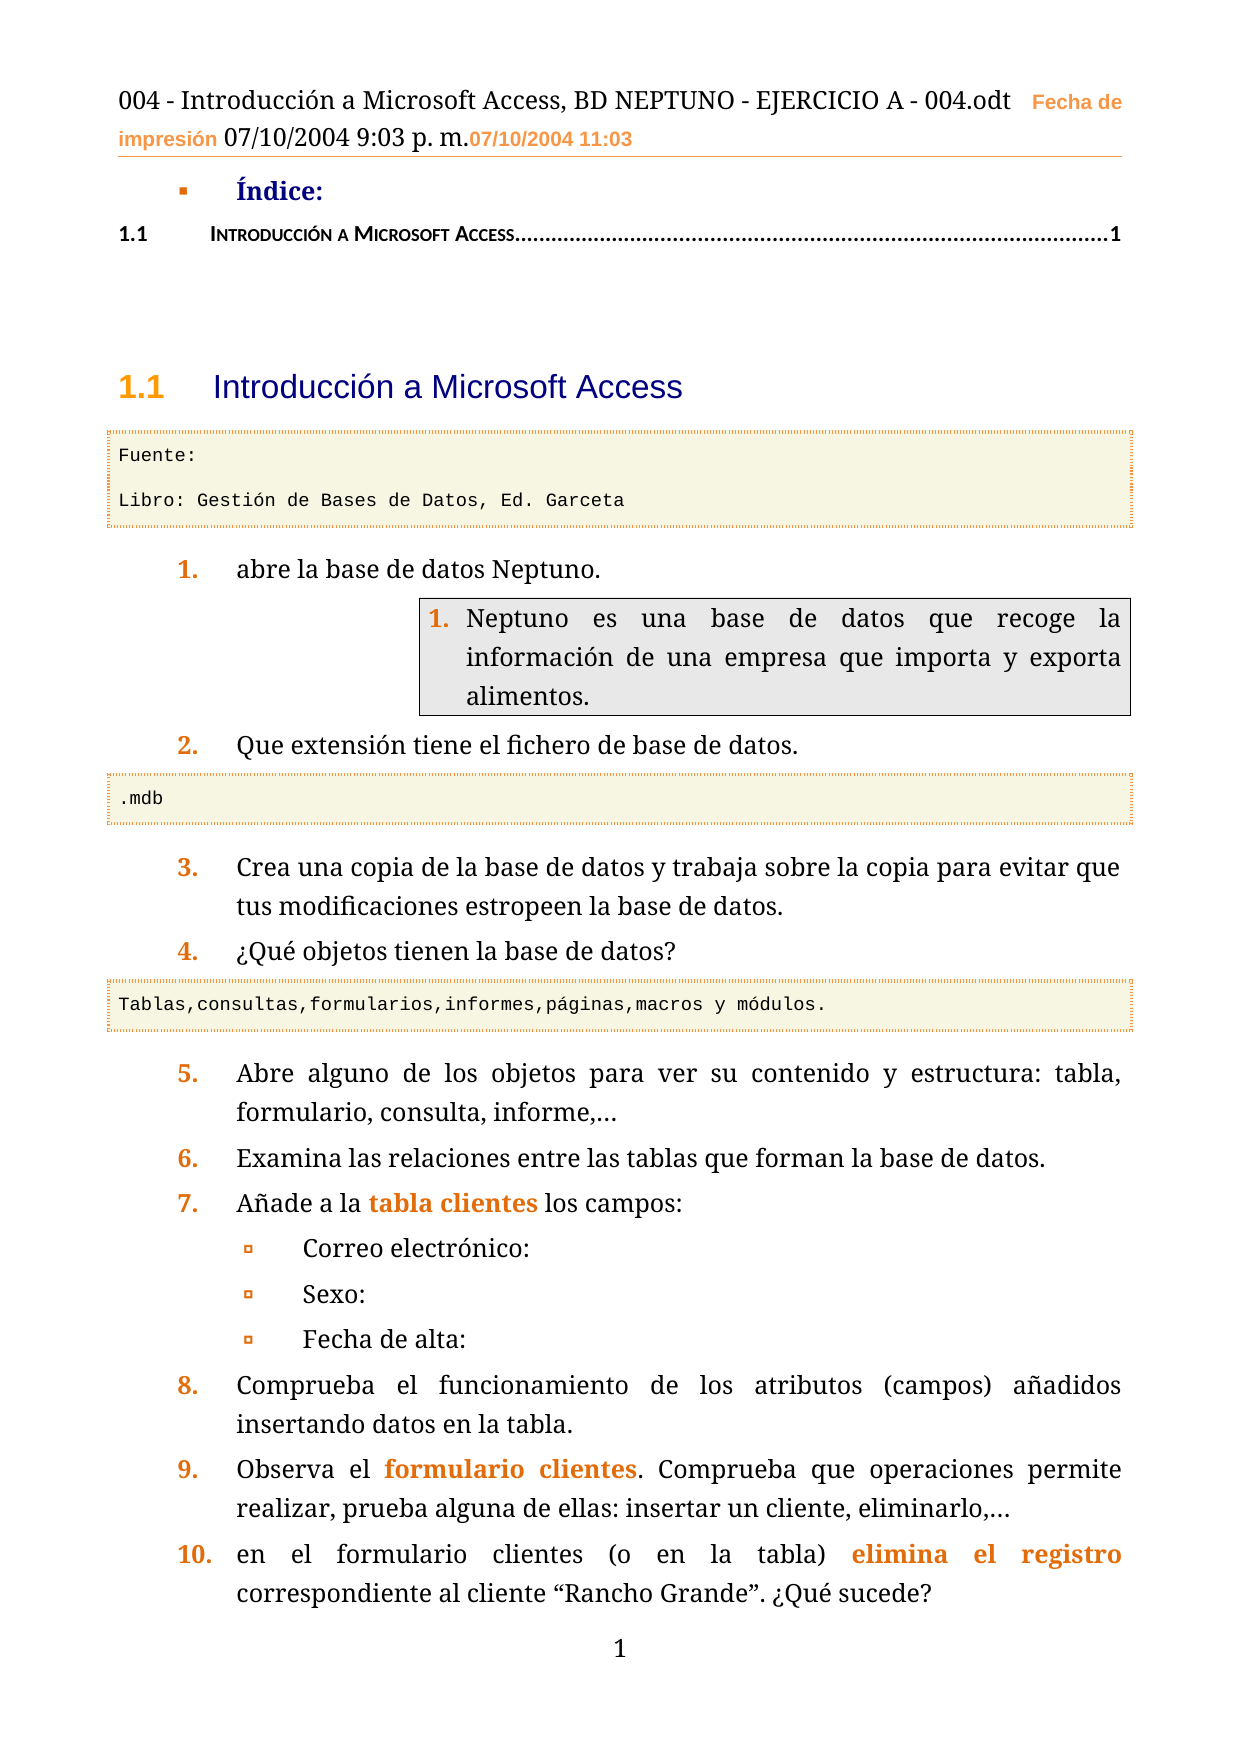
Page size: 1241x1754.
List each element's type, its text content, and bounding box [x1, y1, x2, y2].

list Abre alguno de los objetos para ver su contenido y estructura: tabla, formulario, consulta, informe,… [177, 1056, 1122, 1129]
list en el formulario clientes (o en la tabla) elimina el registro correspondiente al cliente “Rancho Grande”. ¿Qué sucede? [177, 1537, 1122, 1610]
text Libro: Gestión de Bases de Datos, Ed. Garceta [107, 476, 1133, 528]
list Añade a la tabla clientes los campos: [177, 1186, 1122, 1220]
text 1.1 Introducción a Microsoft Access 1 [118, 219, 1122, 247]
list Comprueba el funcionamiento de los atributos (campos) añadidos insertando datos en la tabla. [177, 1367, 1122, 1441]
text Tablas,consultas,formularios,informes,páginas,macros y módulos. [107, 979, 1133, 1032]
list Observa el formulario clientes. Comprueba que operaciones permite realizar, prueba alguna de ellas: insertar un cliente, eliminarlo,… [177, 1452, 1122, 1525]
list Neptuno es una base de datos que recoge la información de una empresa que importa y exporta alimentos. [420, 599, 1130, 715]
list Examina las relaciones entre las tablas que forman la base de datos. [177, 1140, 1122, 1174]
list Fecha de alta: [243, 1322, 1122, 1356]
list Sexo: [243, 1277, 1122, 1311]
list ¿Qué objetos tienen la base de datos? [177, 934, 1122, 968]
subtitle Introducción a Microsoft Access [118, 367, 1122, 406]
text .mdb [107, 773, 1133, 825]
list abre la base de datos Neptuno. [177, 552, 1122, 586]
list Índice: [177, 174, 1122, 208]
list Correo electrónico: [243, 1231, 1122, 1265]
text Fuente: [107, 430, 1133, 467]
list Crea una copia de la base de datos y trabaja sobre la copia para evitar que tus modificaciones estropeen la base de datos. [177, 849, 1122, 922]
list Que extensión tiene el fichero de base de datos. [177, 727, 1122, 761]
